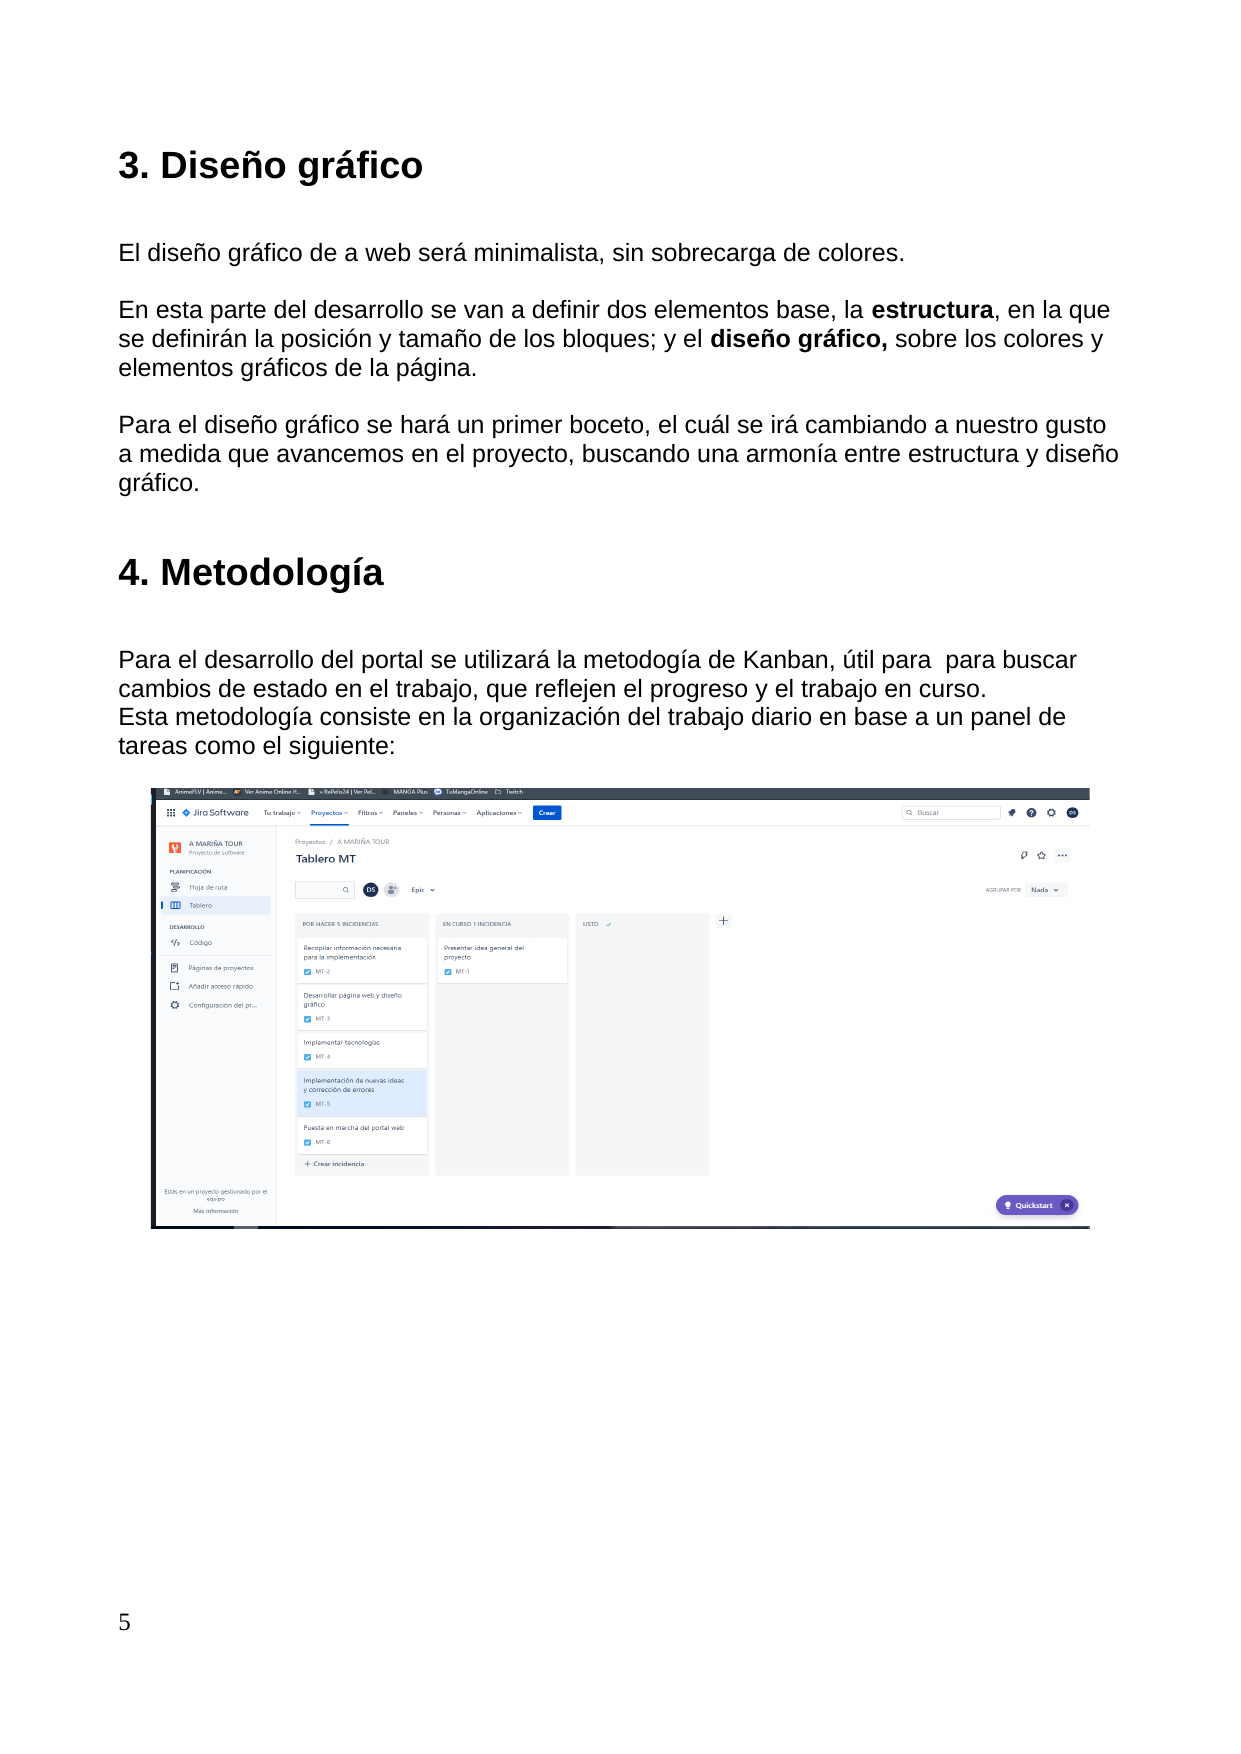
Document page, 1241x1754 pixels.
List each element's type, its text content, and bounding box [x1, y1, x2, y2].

text Para el diseño gráfico se hará un primer boceto, el cuál se irá cambiando a nuestro gusto a medida que avancemos en el proyecto, buscando una armonía entre estructura y diseño gráfico. [118, 410, 1122, 496]
subtitle 3. Diseño gráfico [118, 143, 1122, 187]
subtitle 4. Metodología [118, 550, 1122, 594]
text Para el desarrollo del portal se utilizará la metodogía de Kanban, útil para para buscar cambios de estado en el trabajo, que reflejen el progreso y el trabajo en curso. [118, 645, 1122, 702]
text El diseño gráfico de a web será minimalista, sin sobrecarga de colores. [118, 238, 1122, 266]
picture [150, 788, 1090, 1229]
text Esta metodología consiste en la organización del trabajo diario en base a un panel de tareas como el siguiente: [118, 702, 1122, 760]
text En esta parte del desarrollo se van a definir dos elementos base, la estructura, en la que se definirán la posición y tamaño de los bloques; y el diseño gráfico, sobre los colores y elementos gráficos de la página. [118, 295, 1122, 381]
